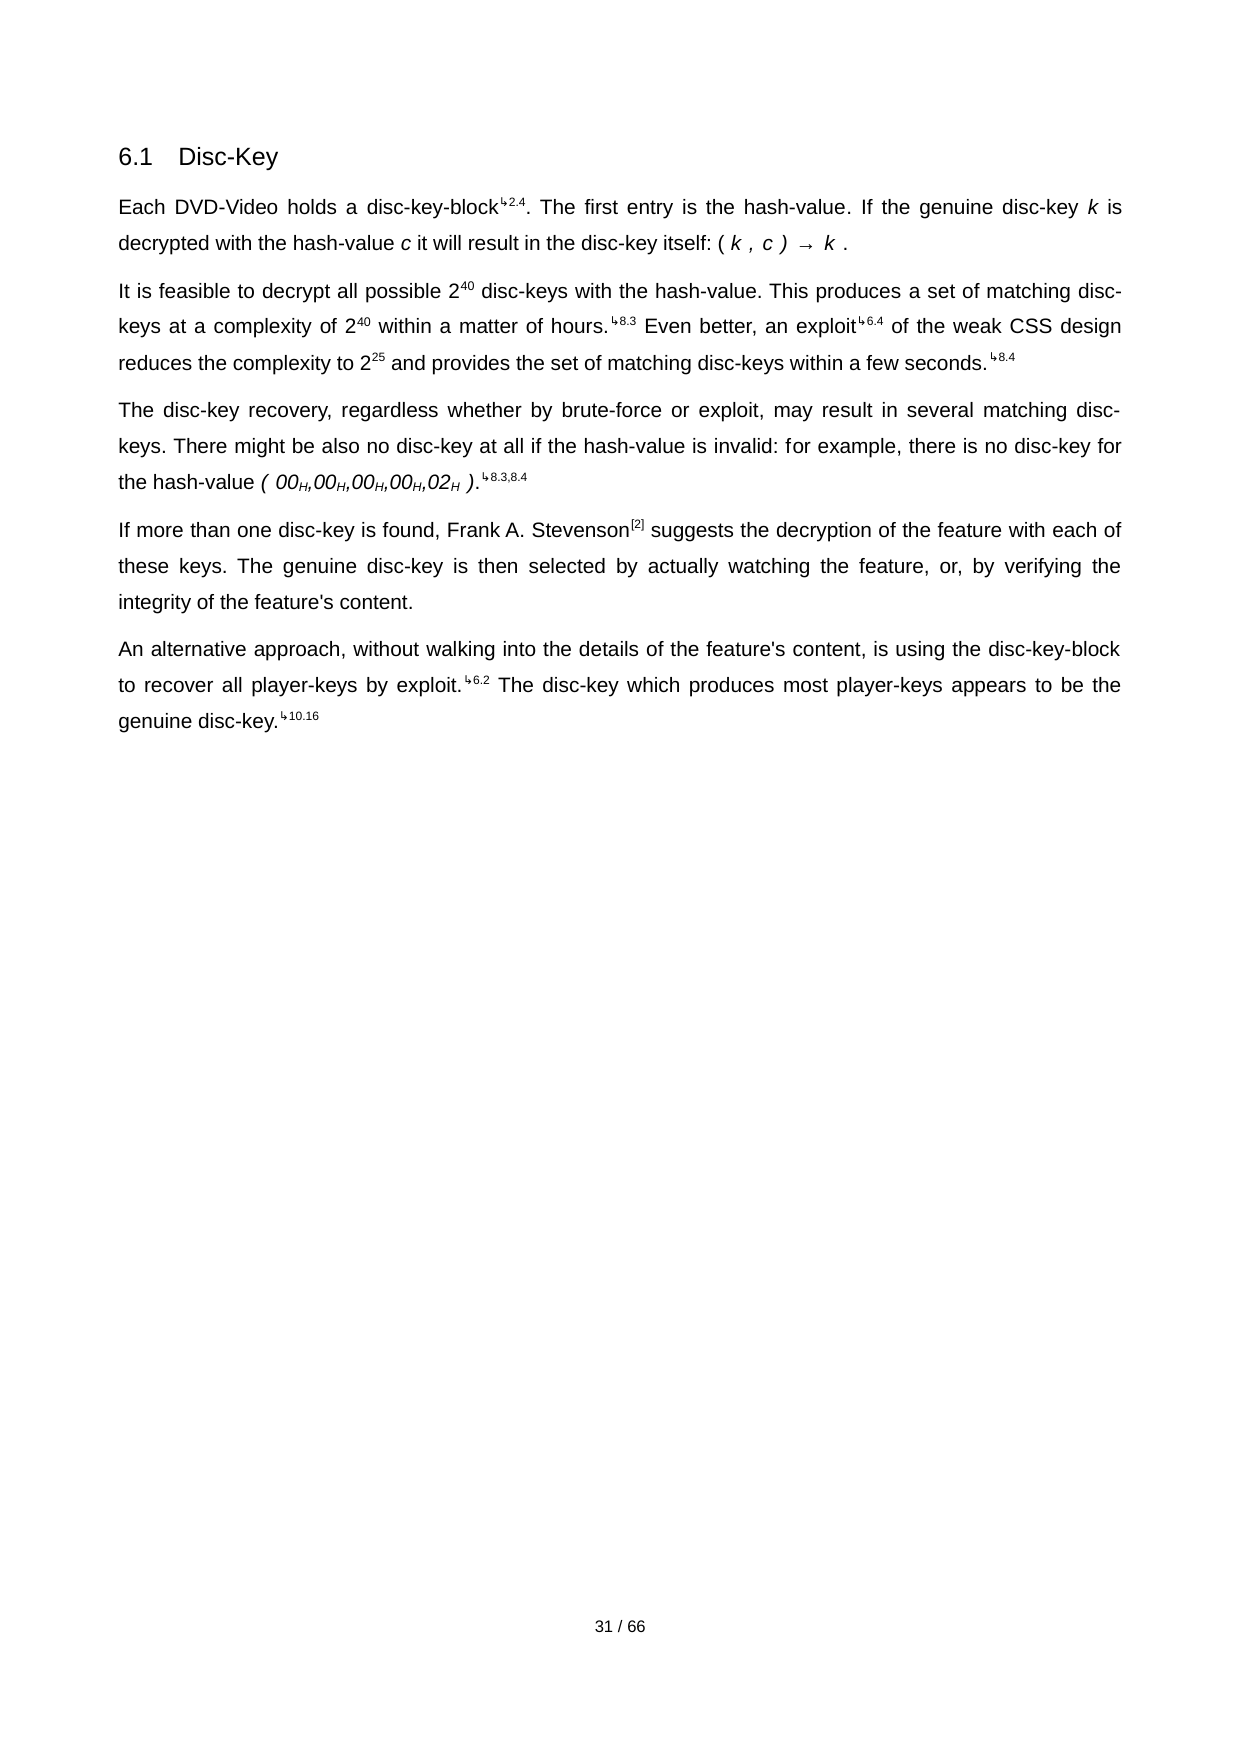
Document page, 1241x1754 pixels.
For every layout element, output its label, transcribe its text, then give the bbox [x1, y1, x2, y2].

text Each DVD-Video holds a disc-key-block↳2.4. The first entry is the hash-value. If the genuine disc-key k is decrypted with the hash-value c it will result in the disc-key itself: ( k , c ) → k . [118, 195, 1122, 255]
text If more than one disc-key is found, Frank A. Stevenson[2] suggests the decryption of the feature with each of these keys. The genuine disc-key is then selected by actually watching the feature, or, by verifying the integrity of the feature's content. [118, 518, 1122, 613]
text An alternative approach, without walking into the details of the feature's content, is using the disc-key-block to recover all player-keys by exploit.↳6.2 The disc-key which produces most player-keys appears to be the genuine disc-key.↳10.16 [118, 637, 1122, 733]
text The disc-key recovery, regardless whether by brute-force or exploit, may result in several matching disc-keys. There might be also no disc-key at all if the hash-value is invalid: for example, there is no disc-key for the hash-value ( 00H,00H,00H,00H,02H ).↳8.3,8.4 [118, 398, 1122, 494]
subtitle Disc-Key [118, 142, 1122, 171]
text It is feasible to decrypt all possible 240 disc-keys with the hash-value. This produces a set of matching disc-keys at a complexity of 240 within a matter of hours.↳8.3 Even better, an exploit↳6.4 of the weak CSS design reduces the complexity to 225 and provides the set of matching disc-keys within a few seconds.↳8.4 [118, 278, 1122, 374]
